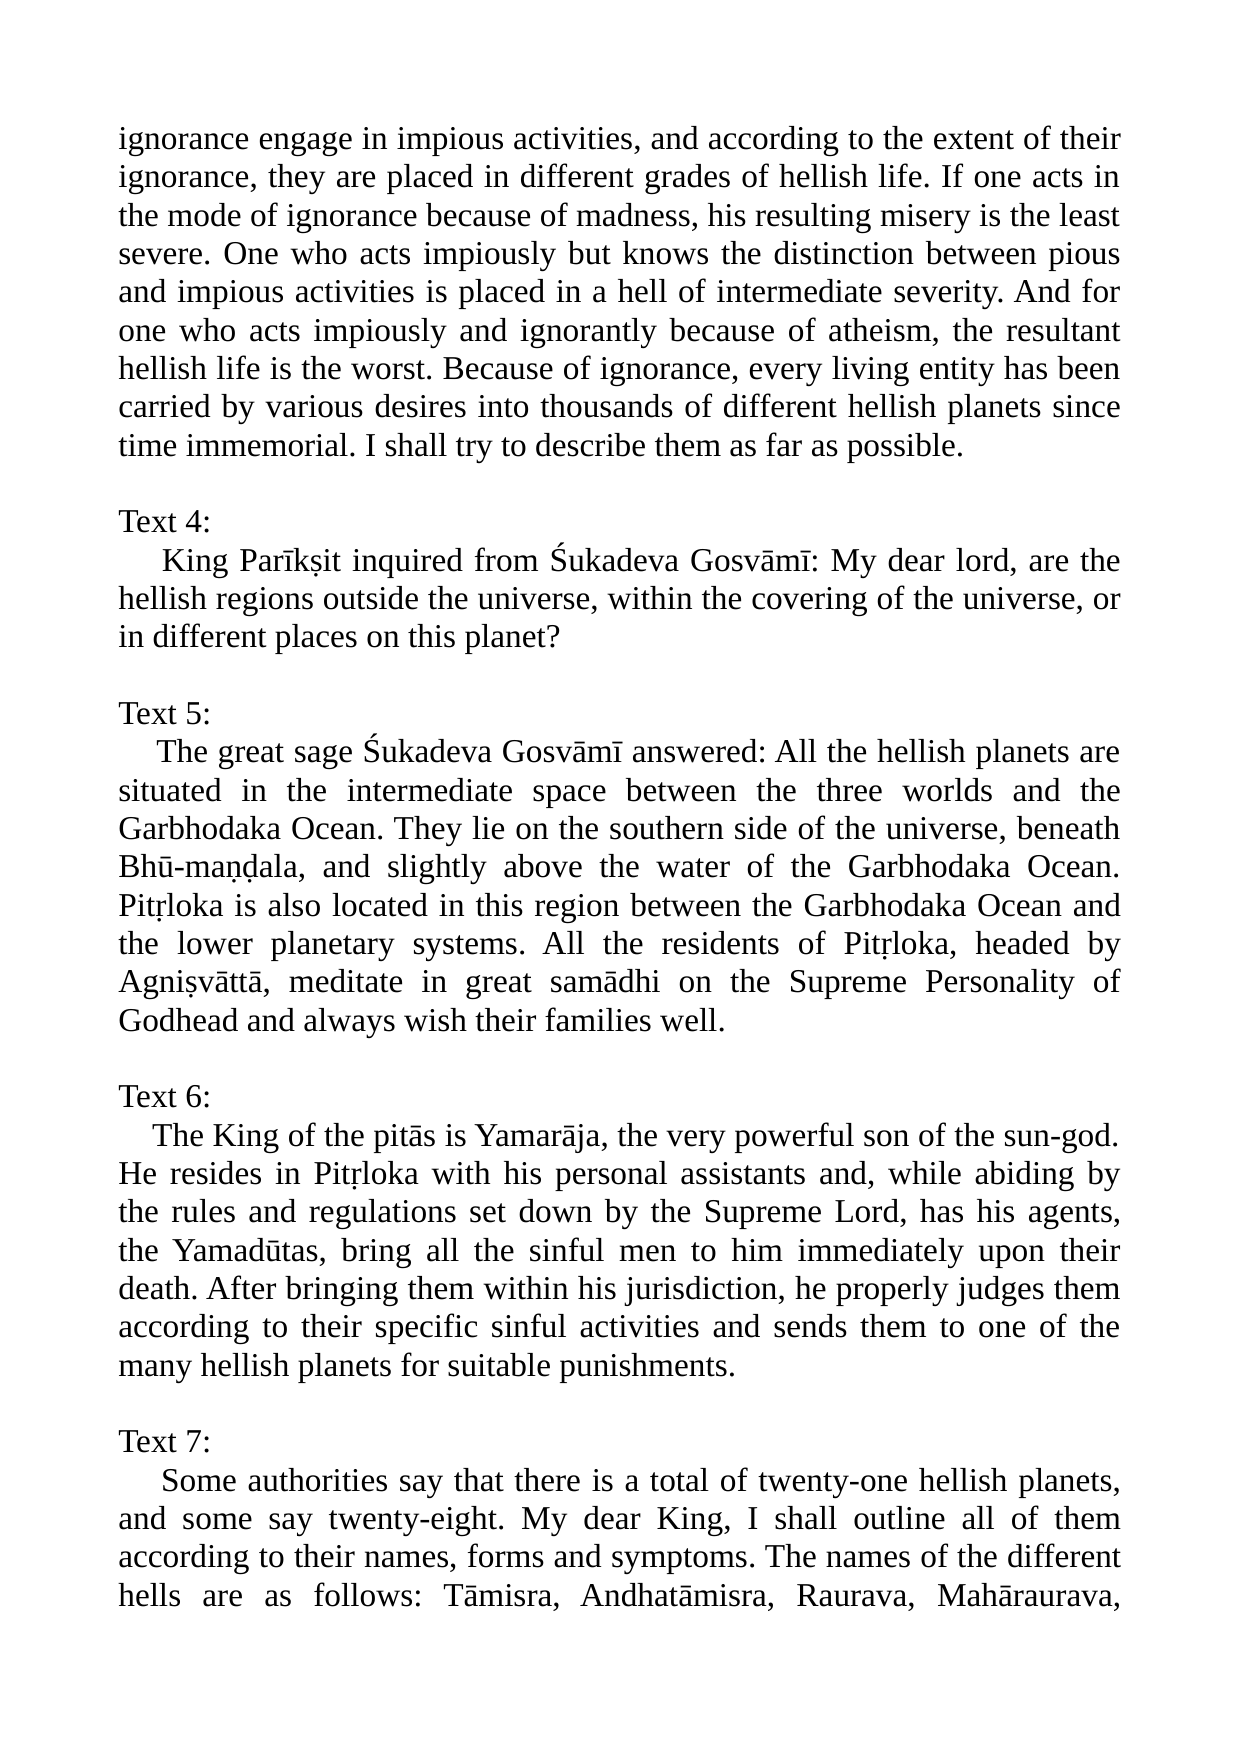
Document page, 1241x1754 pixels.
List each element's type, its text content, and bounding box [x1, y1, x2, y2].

text ignorance engage in impious activities, and according to the extent of their ignorance, they are placed in different grades of hellish life. If one acts in the mode of ignorance because of madness, his resulting misery is the least severe. One who acts impiously but knows the distinction between pious and impious activities is placed in a hell of intermediate severity. And for one who acts impiously and ignorantly because of atheism, the resultant hellish life is the worst. Because of ignorance, every living entity has been carried by various desires into thousands of different hellish planets since time immemorial. I shall try to describe them as far as possible. [118, 118, 1122, 463]
text Text 5: [118, 693, 1122, 731]
text Some authorities say that there is a total of twenty-one hellish planets, and some say twenty-eight. My dear King, I shall outline all of them according to their names, forms and symptoms. The names of the different hells are as follows: Tāmisra, Andhatāmisra, Raurava, Mahāraurava, [118, 1460, 1122, 1613]
text Text 7: [118, 1421, 1122, 1460]
text The great sage Śukadeva Gosvāmī answered: All the hellish planets are situated in the intermediate space between the three worlds and the Garbhodaka Ocean. They lie on the southern side of the universe, beneath Bhū-maṇḍala, and slightly above the water of the Garbhodaka Ocean. Pitṛloka is also located in this region between the Garbhodaka Ocean and the lower planetary systems. All the residents of Pitṛloka, headed by Agniṣvāttā, meditate in great samādhi on the Supreme Personality of Godhead and always wish their families well. [118, 731, 1122, 1038]
text King Parīkṣit inquired from Śukadeva Gosvāmī: My dear lord, are the hellish regions outside the universe, within the covering of the universe, or in different places on this planet? [118, 540, 1122, 655]
text Text 4: [118, 501, 1122, 540]
text Text 6: [118, 1076, 1122, 1115]
text The King of the pitās is Yamarāja, the very powerful son of the sun-god. He resides in Pitṛloka with his personal assistants and, while abiding by the rules and regulations set down by the Supreme Lord, has his agents, the Yamadūtas, bring all the sinful men to him immediately upon their death. After bringing them within his jurisdiction, he properly judges them according to their specific sinful activities and sends them to one of the many hellish planets for suitable punishments. [118, 1115, 1122, 1383]
